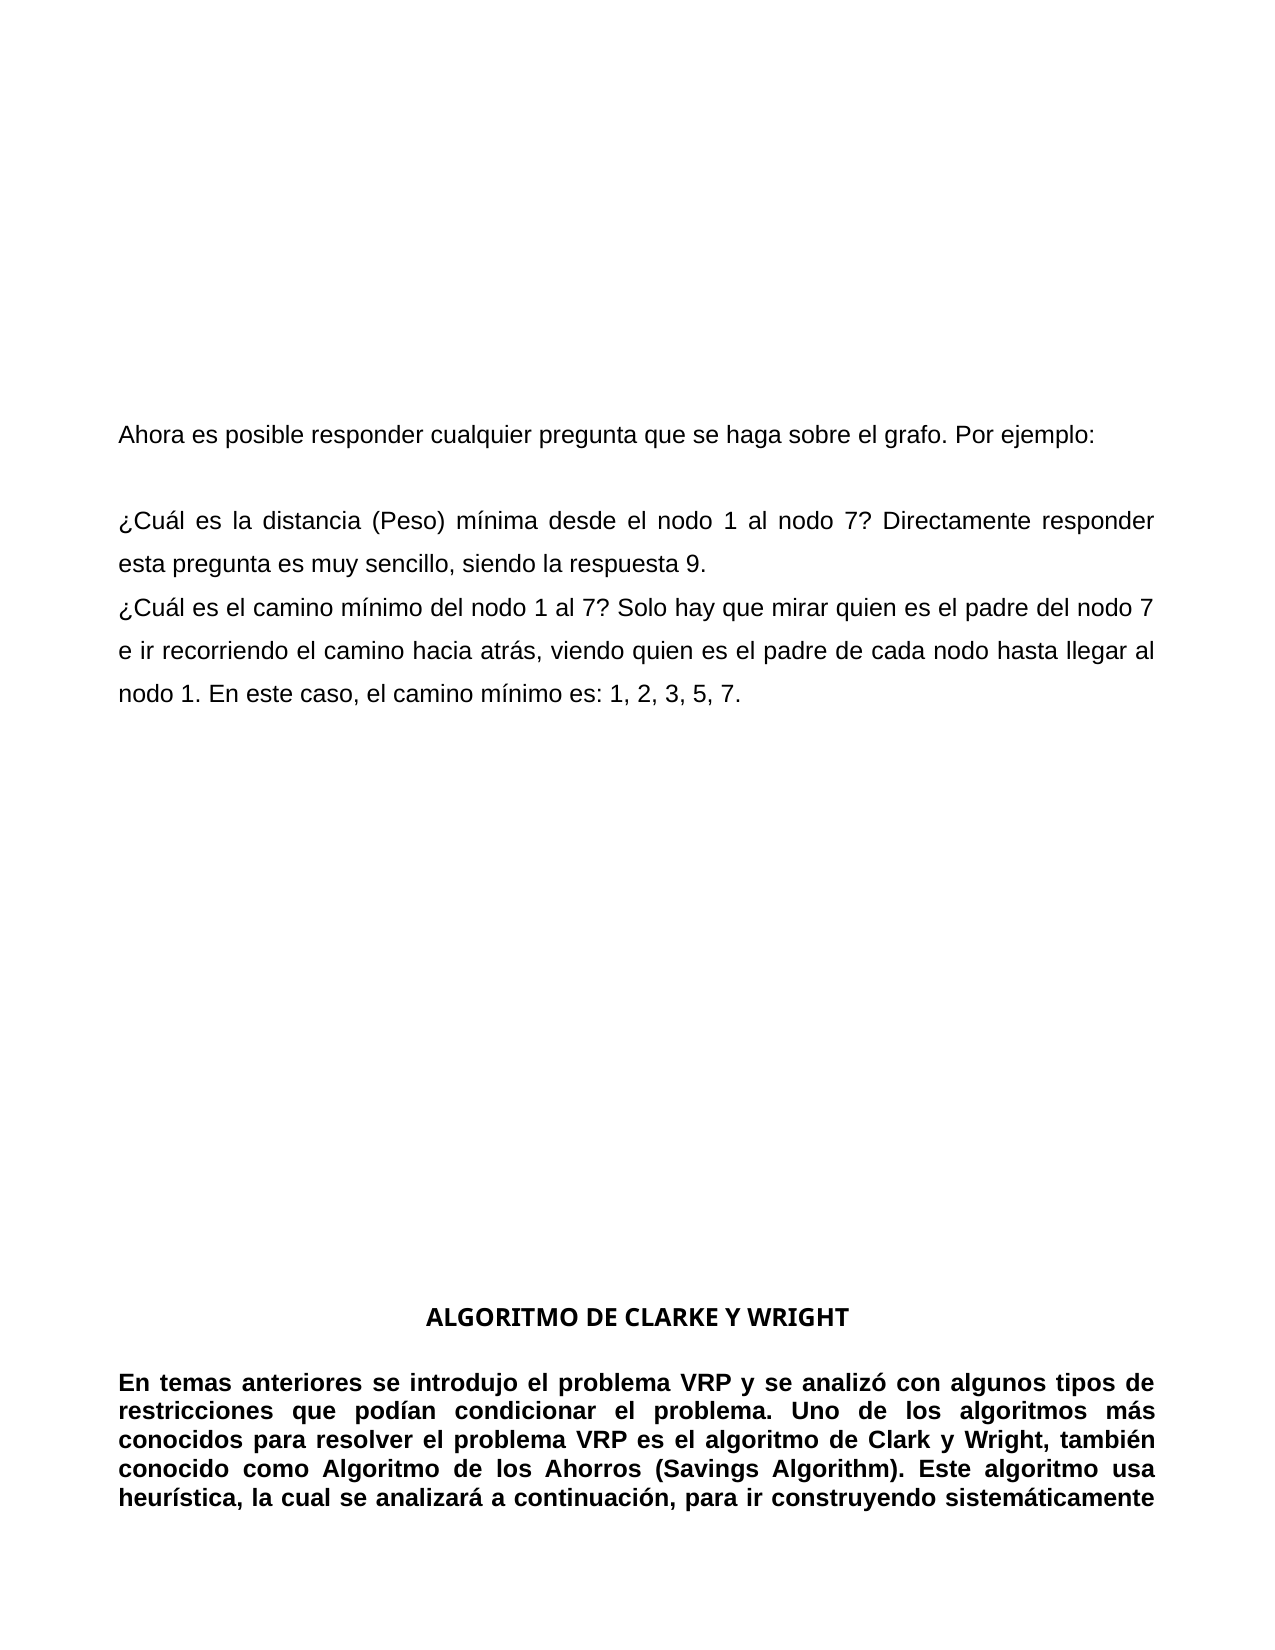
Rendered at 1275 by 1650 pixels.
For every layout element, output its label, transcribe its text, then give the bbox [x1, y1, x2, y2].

text ¿Cuál es la distancia (Peso) mínima desde el nodo 1 al nodo 7? Directamente responder esta pregunta es muy sencillo, siendo la respuesta 9. [118, 506, 1157, 578]
text ALGORITMO DE CLARKE Y WRIGHT [118, 1299, 1157, 1333]
text En temas anteriores se introdujo el problema VRP y se analizó con algunos tipos de restricciones que podían condicionar el problema. Uno de los algoritmos más conocidos para resolver el problema VRP es el algoritmo de Clark y Wright, también conocido como Algoritmo de los Ahorros (Savings Algorithm). Este algoritmo usa heurística, la cual se analizará a continuación, para ir construyendo sistemáticamente [118, 1367, 1157, 1511]
text Ahora es posible responder cualquier pregunta que se haga sobre el grafo. Por ejemplo: [118, 420, 1157, 449]
text ¿Cuál es el camino mínimo del nodo 1 al 7? Solo hay que mirar quien es el padre del nodo 7 e ir recorriendo el camino hacia atrás, viendo quien es el padre de cada nodo hasta llegar al nodo 1. En este caso, el camino mínimo es: 1, 2, 3, 5, 7. [118, 592, 1157, 707]
